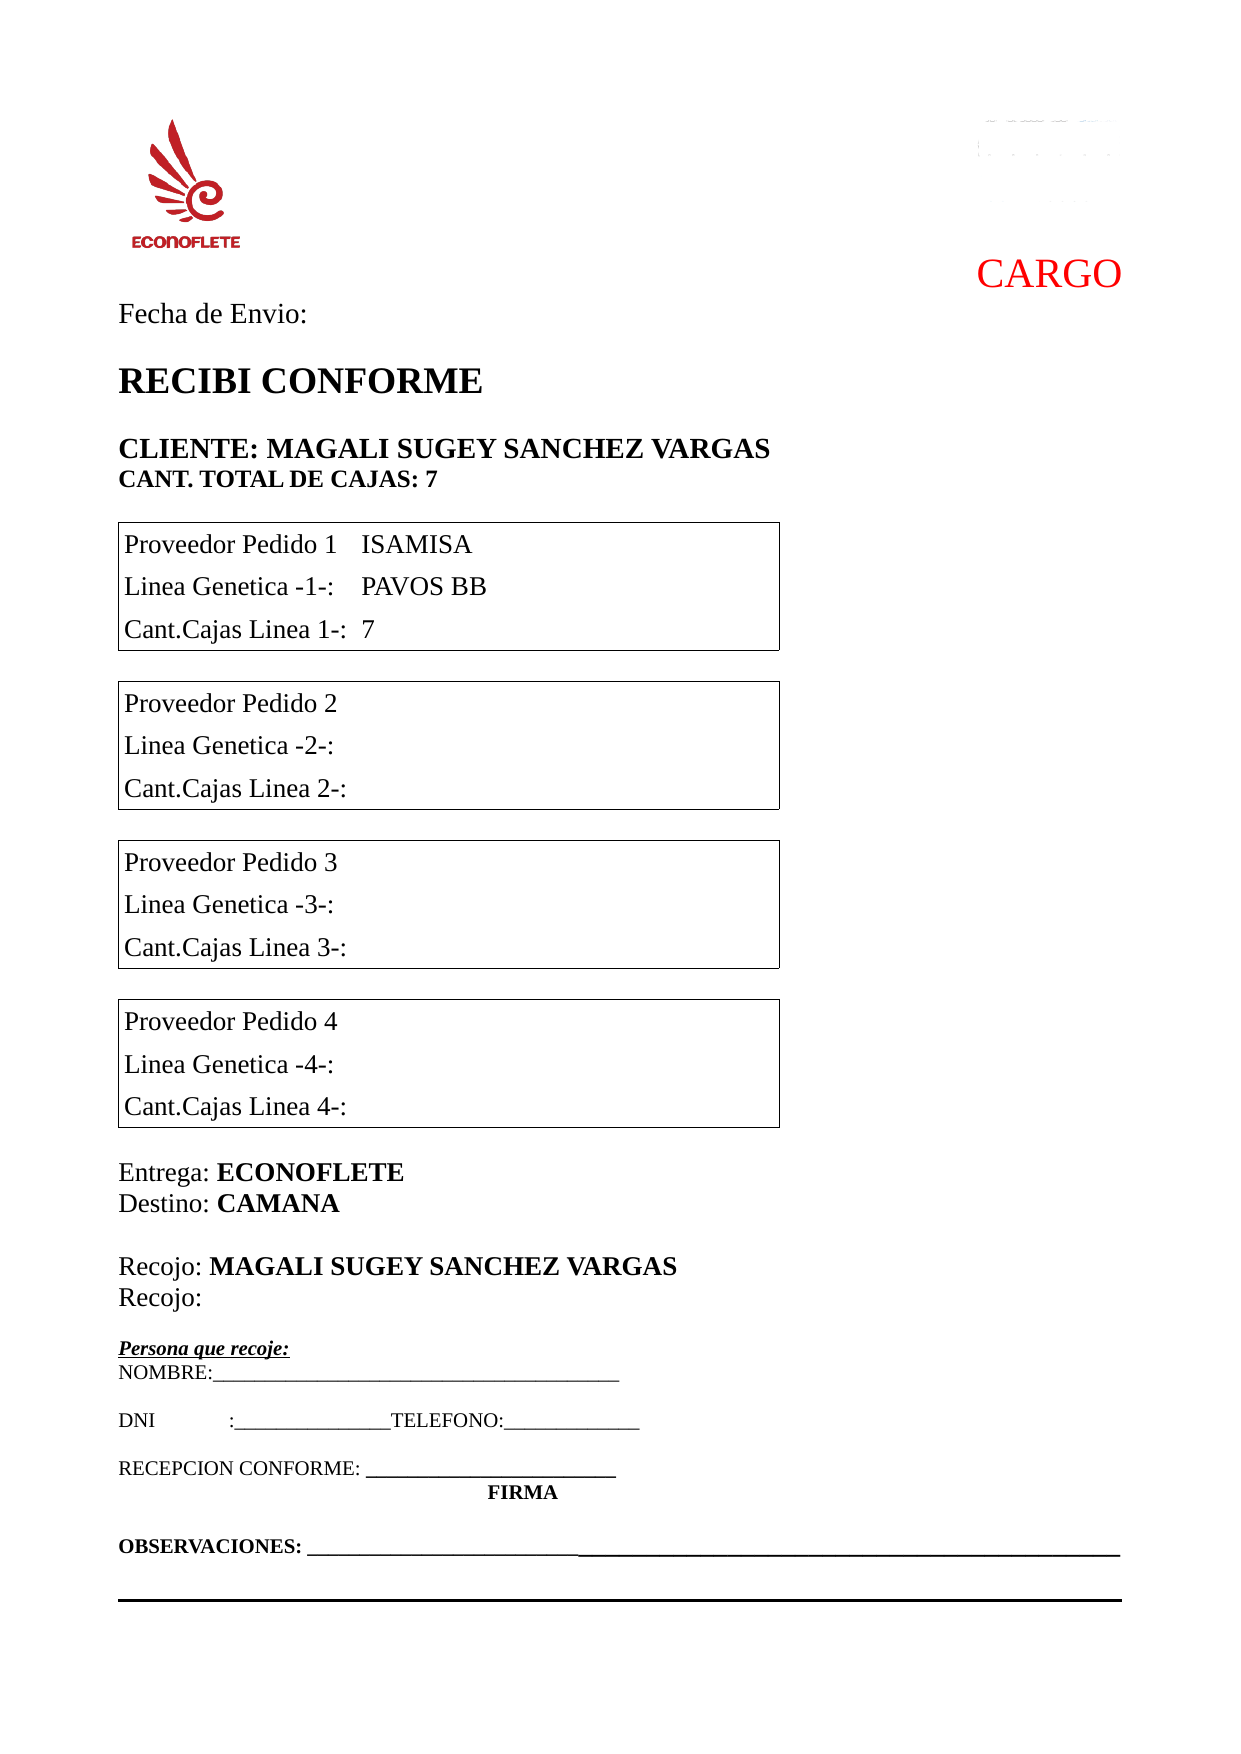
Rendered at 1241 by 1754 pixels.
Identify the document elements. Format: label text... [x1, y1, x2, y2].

table_cell Cant.Cajas Linea 4-: [119, 1085, 356, 1127]
table_cell Proveedor Pedido 2 [119, 682, 356, 724]
table_cell Cant.Cajas Linea 3-: [119, 926, 356, 968]
text Persona que recoje: [118, 1336, 1122, 1360]
table_header ISAMISA [356, 523, 779, 564]
text CLIENTE: MAGALI SUGEY SANCHEZ VARGAS [118, 431, 1122, 464]
table_cell Linea Genetica -4-: [119, 1042, 356, 1085]
table_cell [356, 1042, 779, 1085]
table_cell [356, 841, 779, 883]
text Entrega: ECONOFLETE [118, 1156, 1122, 1187]
table_cell [356, 1000, 779, 1042]
table_cell Linea Genetica -2-: [119, 724, 356, 766]
text OBSERVACIONES: __________________________________________________________________ [118, 1528, 1122, 1559]
text Fecha de Envio: [118, 297, 1122, 330]
table_cell [356, 682, 779, 724]
text Recojo: MAGALI SUGEY SANCHEZ VARGAS [118, 1249, 1122, 1281]
table_cell [356, 1085, 779, 1127]
table_cell PAVOS BB [356, 565, 779, 607]
text Recojo: [118, 1281, 1122, 1312]
table_cell [356, 651, 779, 681]
table_cell [356, 766, 779, 809]
text Destino: CAMANA [118, 1187, 1122, 1218]
table_cell Proveedor Pedido 3 [119, 841, 356, 883]
text FIRMA [118, 1480, 1122, 1504]
table_cell [118, 810, 356, 840]
table_cell Cant.Cajas Linea 1-: [119, 607, 356, 650]
text CANT. TOTAL DE CAJAS: 7 [118, 464, 1122, 493]
text RECIBI CONFORME [118, 359, 1122, 402]
table_cell Linea Genetica -1-: [119, 565, 356, 607]
table_cell [356, 724, 779, 766]
table_cell [356, 969, 779, 999]
text NOMBRE:_______________________________________ [118, 1360, 1122, 1384]
table_cell Proveedor Pedido 4 [119, 1000, 356, 1042]
table_cell [356, 883, 779, 926]
table_cell [356, 926, 779, 968]
table_cell 7 [356, 607, 779, 650]
text RECEPCION CONFORME: ________________________ [118, 1456, 1122, 1480]
text DNI :_______________TELEFONO:_____________ [118, 1408, 1122, 1432]
text CARGO [118, 224, 1122, 297]
table_header Proveedor Pedido 1 [119, 523, 356, 564]
table_cell [356, 810, 779, 840]
table_cell Cant.Cajas Linea 2-: [119, 766, 356, 809]
table_cell [118, 651, 356, 681]
table_cell Linea Genetica -3-: [119, 883, 356, 926]
picture [118, 118, 254, 249]
table_cell [118, 969, 356, 999]
